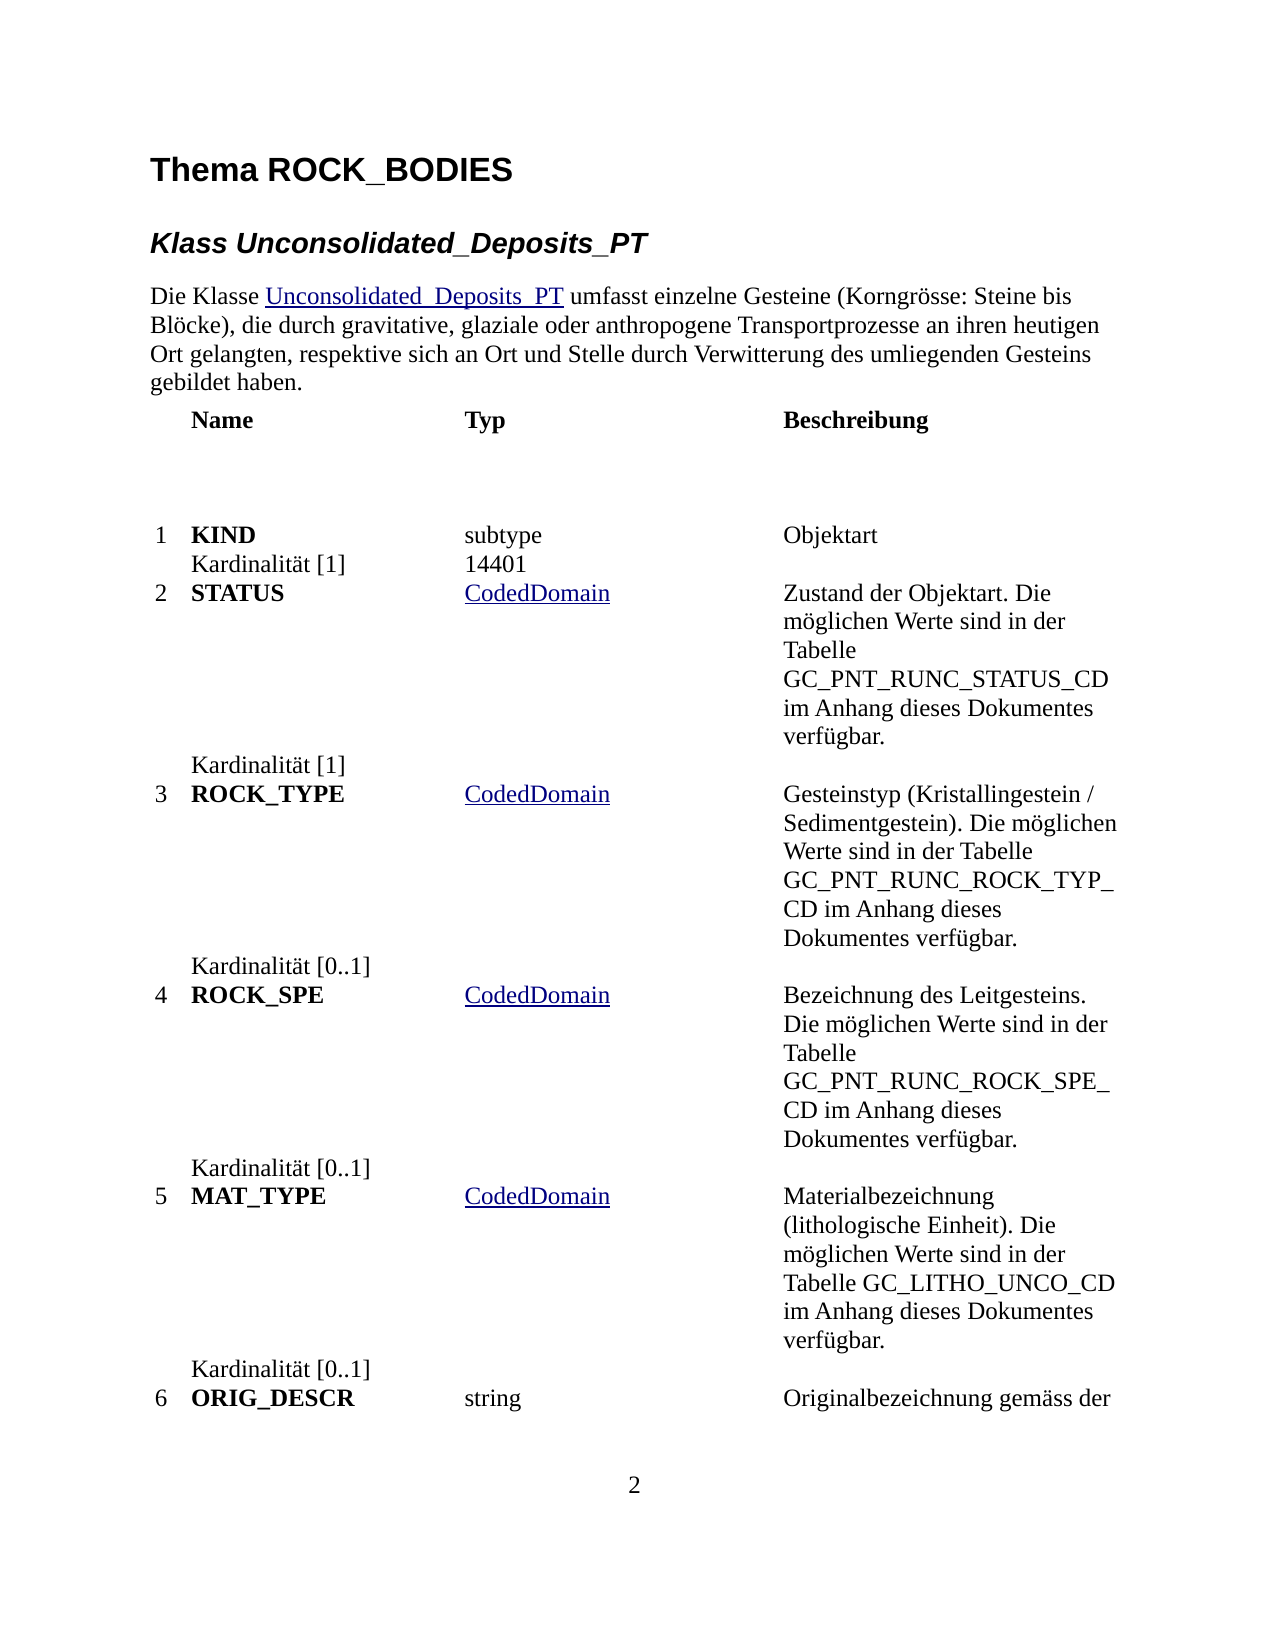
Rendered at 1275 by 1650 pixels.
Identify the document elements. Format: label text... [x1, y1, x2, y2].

table_cell [779, 750, 1125, 779]
table_cell Objektart [779, 520, 1125, 549]
table_cell Originalbezeichnung gemäss der [779, 1383, 1125, 1411]
table_cell subtype [460, 520, 779, 549]
table_cell Kardinalität [1] [186, 750, 460, 779]
table_cell 4 [150, 980, 186, 1153]
table_cell ROCK_TYPE [186, 779, 460, 951]
table_cell [150, 1153, 186, 1181]
table_cell Gesteinstyp (Kristallingestein / Sedimentgestein). Die möglichen Werte sind in der Tabelle GC_PNT_RUNC_ROCK_TYP_CD im Anhang dieses Dokumentes verfügbar. [779, 779, 1125, 951]
table_cell 6 [150, 1383, 186, 1411]
table_cell CodedDomain [460, 779, 779, 951]
table_cell [150, 951, 186, 980]
table_cell [779, 1354, 1125, 1383]
table_cell [460, 1153, 779, 1181]
table_cell 5 [150, 1181, 186, 1354]
table_cell [150, 750, 186, 779]
table_cell CodedDomain [460, 578, 779, 750]
table_cell CodedDomain [460, 980, 779, 1153]
table_cell ROCK_SPE [186, 980, 460, 1153]
table_cell ORIG_DESCR [186, 1383, 460, 1411]
table_cell [460, 951, 779, 980]
table_cell Kardinalität [0..1] [186, 951, 460, 980]
table_cell Zustand der Objektart. Die möglichen Werte sind in der Tabelle GC_PNT_RUNC_STATUS_CD im Anhang dieses Dokumentes verfügbar. [779, 578, 1125, 750]
table_cell [460, 750, 779, 779]
table_cell 2 [150, 578, 186, 750]
table_cell STATUS [186, 578, 460, 750]
table_header [150, 405, 186, 520]
table_cell [150, 549, 186, 578]
table_cell [779, 1153, 1125, 1181]
table_cell [779, 951, 1125, 980]
table_cell Bezeichnung des Leitgesteins. Die möglichen Werte sind in der Tabelle GC_PNT_RUNC_ROCK_SPE_CD im Anhang dieses Dokumentes verfügbar. [779, 980, 1125, 1153]
text Die Klasse Unconsolidated_Deposits_PT umfasst einzelne Gesteine (Korngrösse: Steine bis Blöcke), die durch gravitative, glaziale oder anthropogene Transportprozesse an ihren heutigen Ort gelangten, respektive sich an Ort und Stelle durch Verwitterung des umliegenden Gesteins gebildet haben. [150, 281, 1125, 396]
subtitle Klass Unconsolidated_Deposits_PT [150, 226, 1125, 260]
table_cell Kardinalität [0..1] [186, 1153, 460, 1181]
table_cell string [460, 1383, 779, 1411]
table_cell MAT_TYPE [186, 1181, 460, 1354]
table_cell 14401 [460, 549, 779, 578]
table_cell [460, 1354, 779, 1383]
table_cell 3 [150, 779, 186, 951]
table_cell Materialbezeichnung (lithologische Einheit). Die möglichen Werte sind in der Tabelle GC_LITHO_UNCO_CD im Anhang dieses Dokumentes verfügbar. [779, 1181, 1125, 1354]
table_header Typ [460, 405, 779, 520]
table_cell 1 [150, 520, 186, 549]
table_cell [779, 549, 1125, 578]
table_cell CodedDomain [460, 1181, 779, 1354]
table_cell KIND [186, 520, 460, 549]
subtitle Thema ROCK_BODIES [150, 150, 1125, 189]
table_cell [150, 1354, 186, 1383]
table_header Beschreibung [779, 405, 1125, 520]
table_cell Kardinalität [0..1] [186, 1354, 460, 1383]
table_header Name [186, 405, 460, 520]
table_cell Kardinalität [1] [186, 549, 460, 578]
